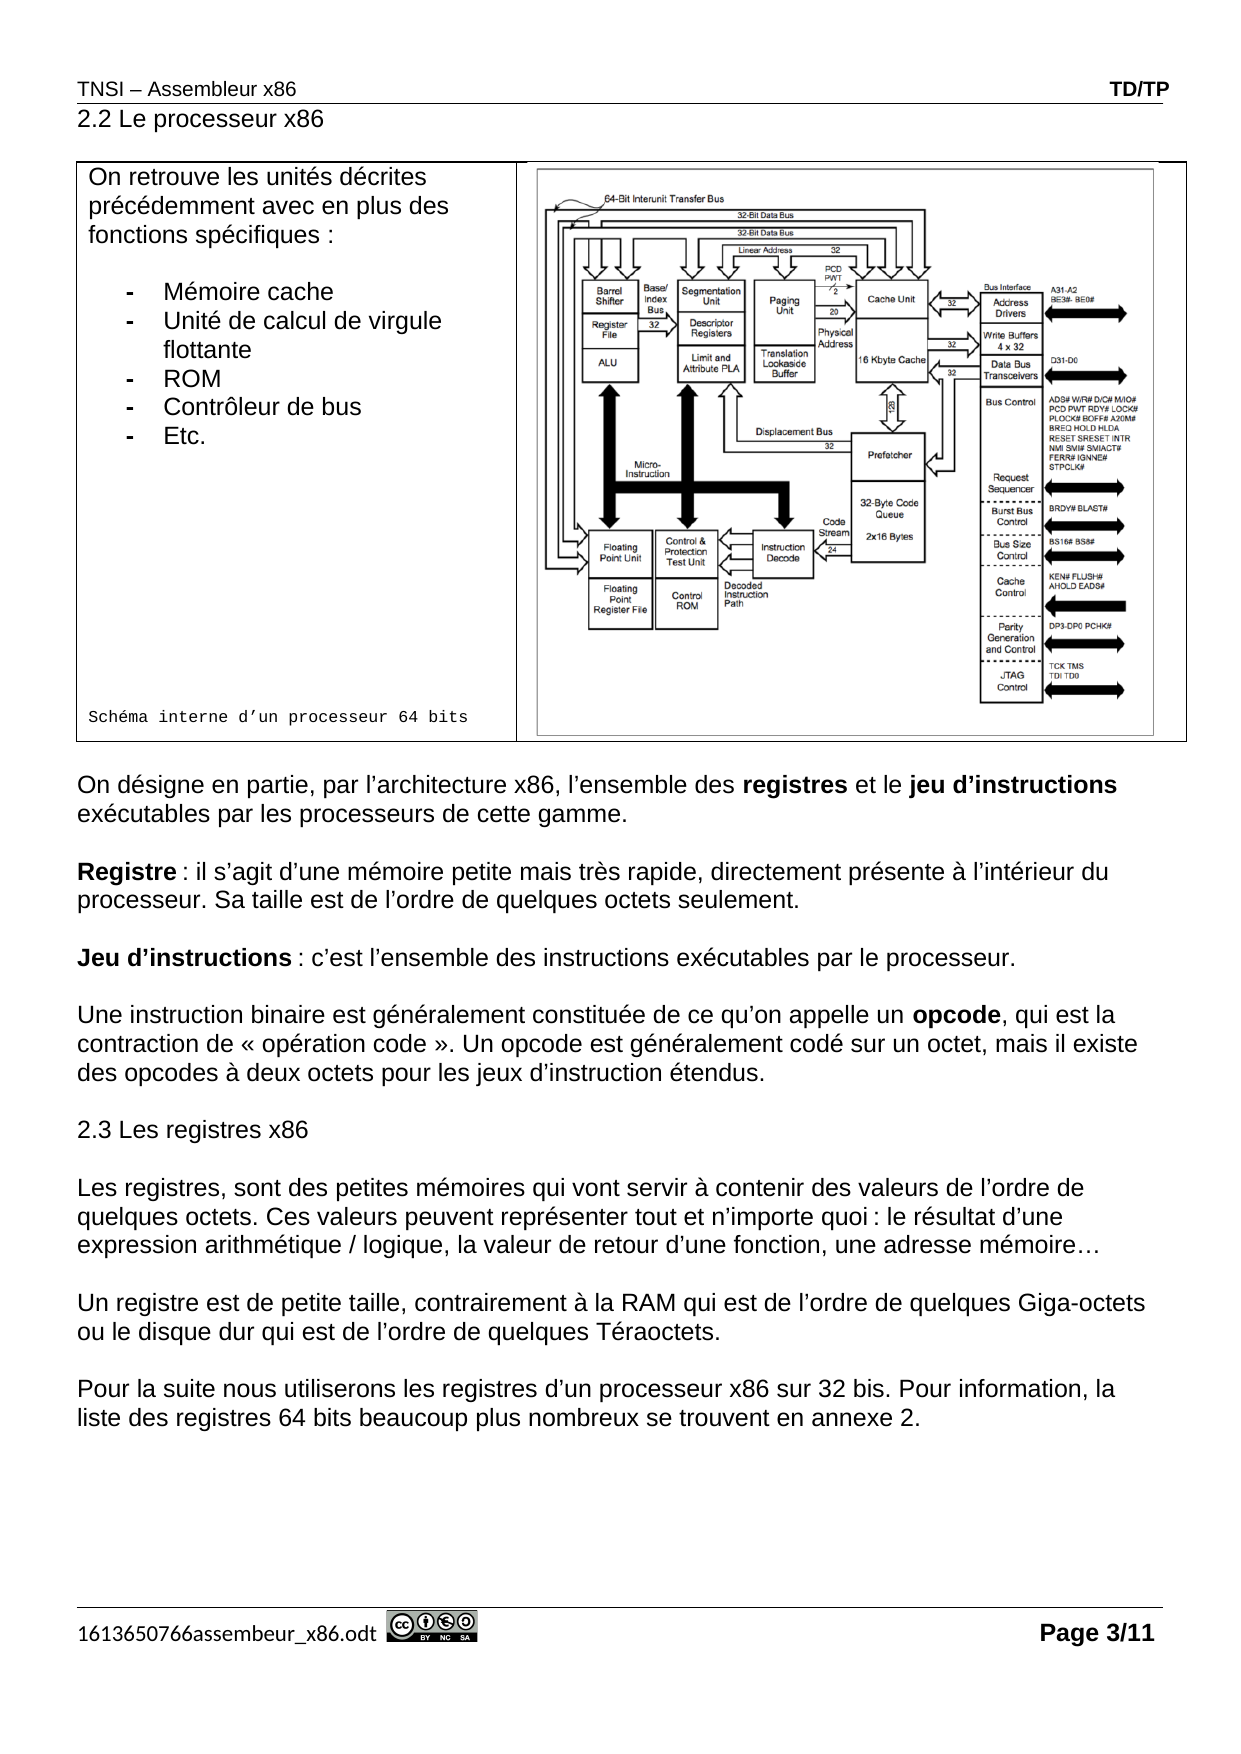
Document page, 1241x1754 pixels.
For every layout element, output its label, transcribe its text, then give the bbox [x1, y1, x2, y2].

text 2.3 Les registres x86 [77, 1115, 1163, 1144]
text Pour la suite nous utiliserons les registres d’un processeur x86 sur 32 bis. Pour information, la liste des registres 64 bits beaucoup plus nombreux se trouvent en annexe 2. [77, 1374, 1163, 1432]
table_header [517, 163, 527, 741]
text Registre : il s’agit d’une mémoire petite mais très rapide, directement présente à l’intérieur du processeur. Sa taille est de l’ordre de quelques octets seulement. [77, 857, 1163, 914]
text Les registres, sont des petites mémoires qui vont servir à contenir des valeurs de l’ordre de quelques octets. Ces valeurs peuvent représenter tout et n’importe quoi : le résultat d’une expression arithmétique / logique, la valeur de retour d’une fonction, une adresse mémoire… [77, 1173, 1163, 1259]
text Un registre est de petite taille, contrairement à la RAM qui est de l’ordre de quelques Giga-octets ou le disque dur qui est de l’ordre de quelques Téraoctets. [77, 1288, 1163, 1345]
picture [386, 1610, 478, 1642]
text Jeu d’instructions : c’est l’ensemble des instructions exécutables par le processeur. [77, 943, 1163, 972]
table_header [1159, 163, 1186, 741]
table_header On retrouve les unités décrites précédemment avec en plus des fonctions spécifiques : Mémoire cache Unité de calcul de virgule flottante ROM Contrôleur de bus Etc. Schéma interne d’un processeur 64 bits [77, 163, 516, 741]
text 2.2 Le processeur x86 [77, 104, 1163, 133]
text Une instruction binaire est généralement constituée de ce qu’on appelle un opcode, qui est la contraction de « opération code ». Un opcode est généralement codé sur un octet, mais il existe des opcodes à deux octets pour les jeux d’instruction étendus. [77, 1000, 1163, 1087]
picture [527, 162, 1159, 741]
text On désigne en partie, par l’architecture x86, l’ensemble des registres et le jeu d’instructions exécutables par les processeurs de cette gamme. [77, 770, 1163, 828]
